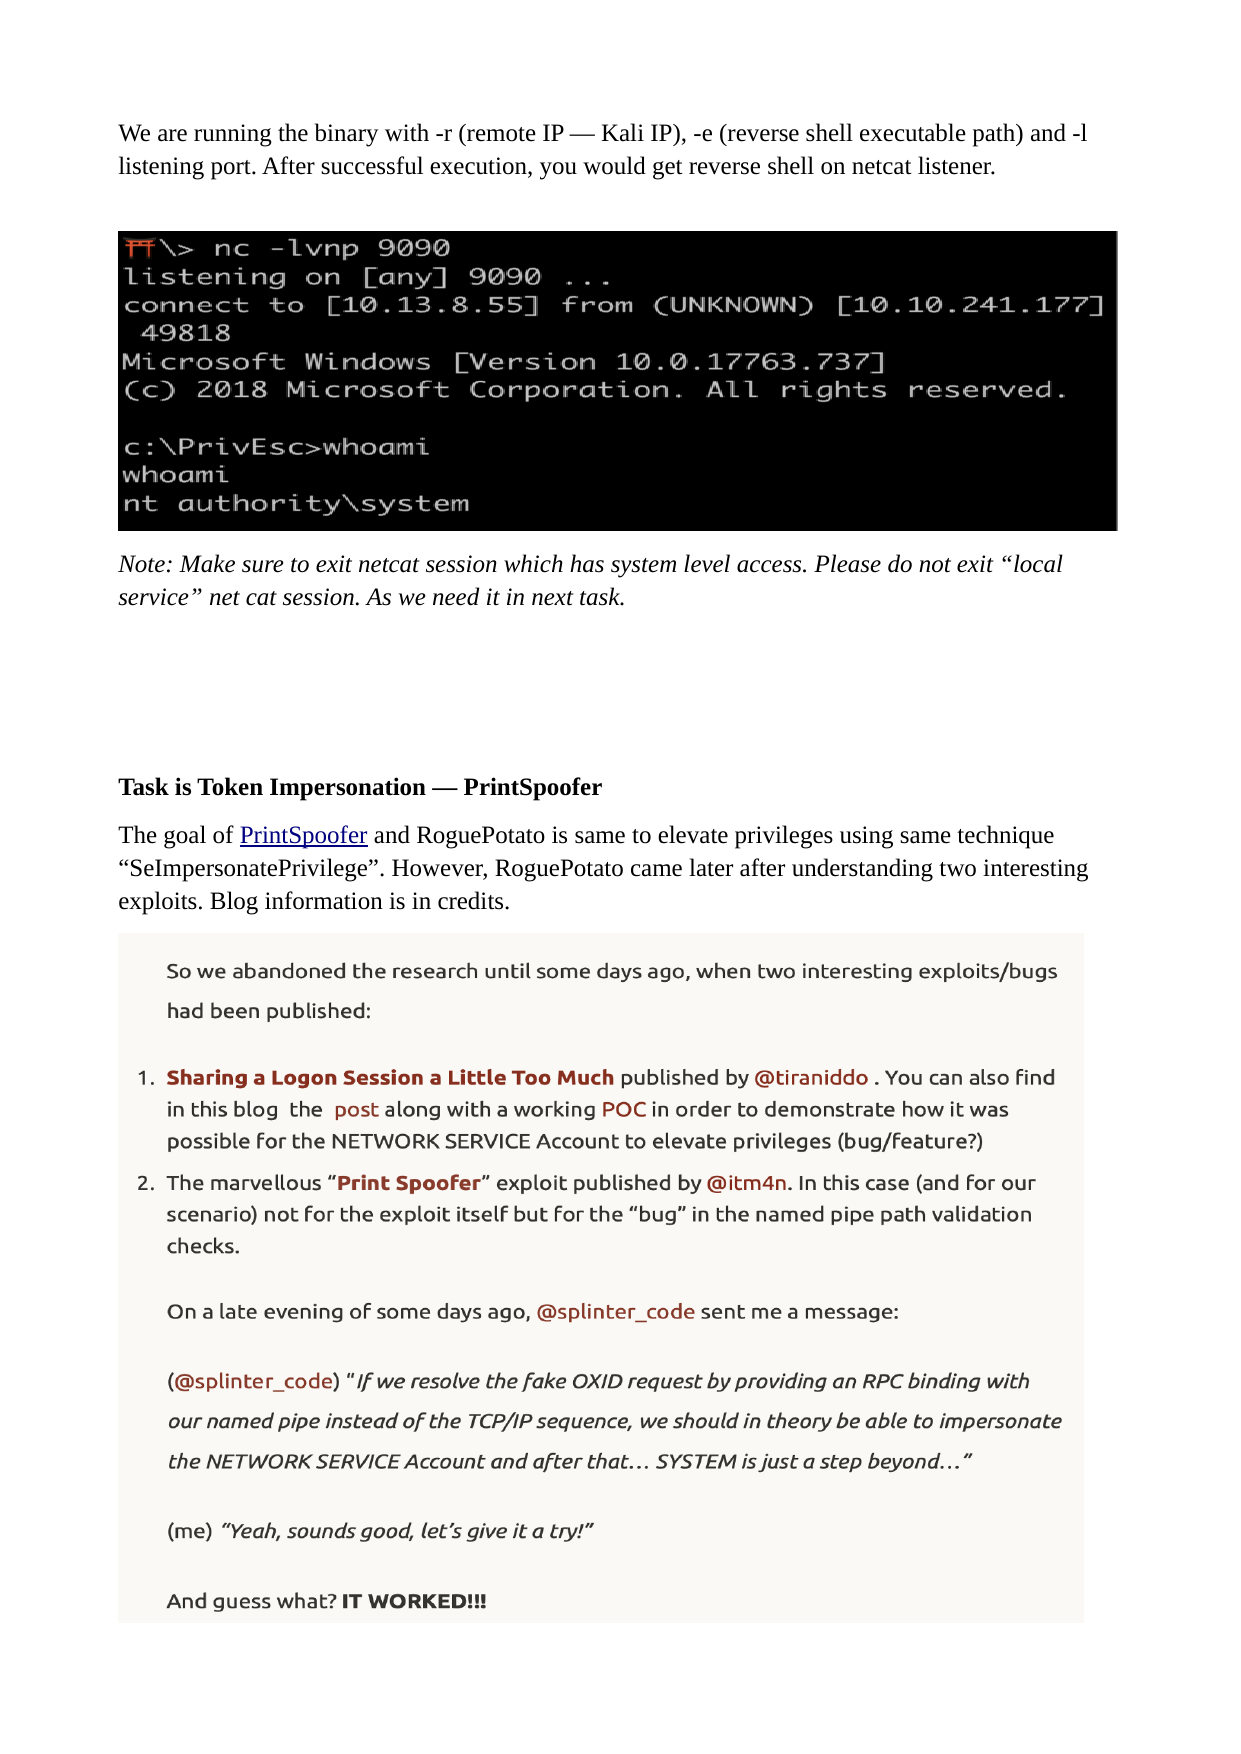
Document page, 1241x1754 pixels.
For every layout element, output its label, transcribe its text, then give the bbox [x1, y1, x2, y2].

picture [118, 231, 1118, 531]
picture [118, 933, 1084, 1623]
text Note: Make sure to exit netcat session which has system level access. Please do not exit “local service” net cat session. As we need it in next task. [118, 549, 1122, 611]
text The goal of PrintSpoofer and RoguePotato is same to elevate privileges using same technique “SeImpersonatePrivilege”. However, RoguePotato came later after understanding two interesting exploits. Blog information is in credits. [118, 820, 1122, 915]
text We are running the binary with -r (remote IP — Kali IP), -e (reverse shell executable path) and -l listening port. After successful execution, you would get reverse shell on netcat listener. [118, 118, 1122, 180]
text Task is Token Impersonation — PrintSpoofer [118, 772, 1122, 801]
